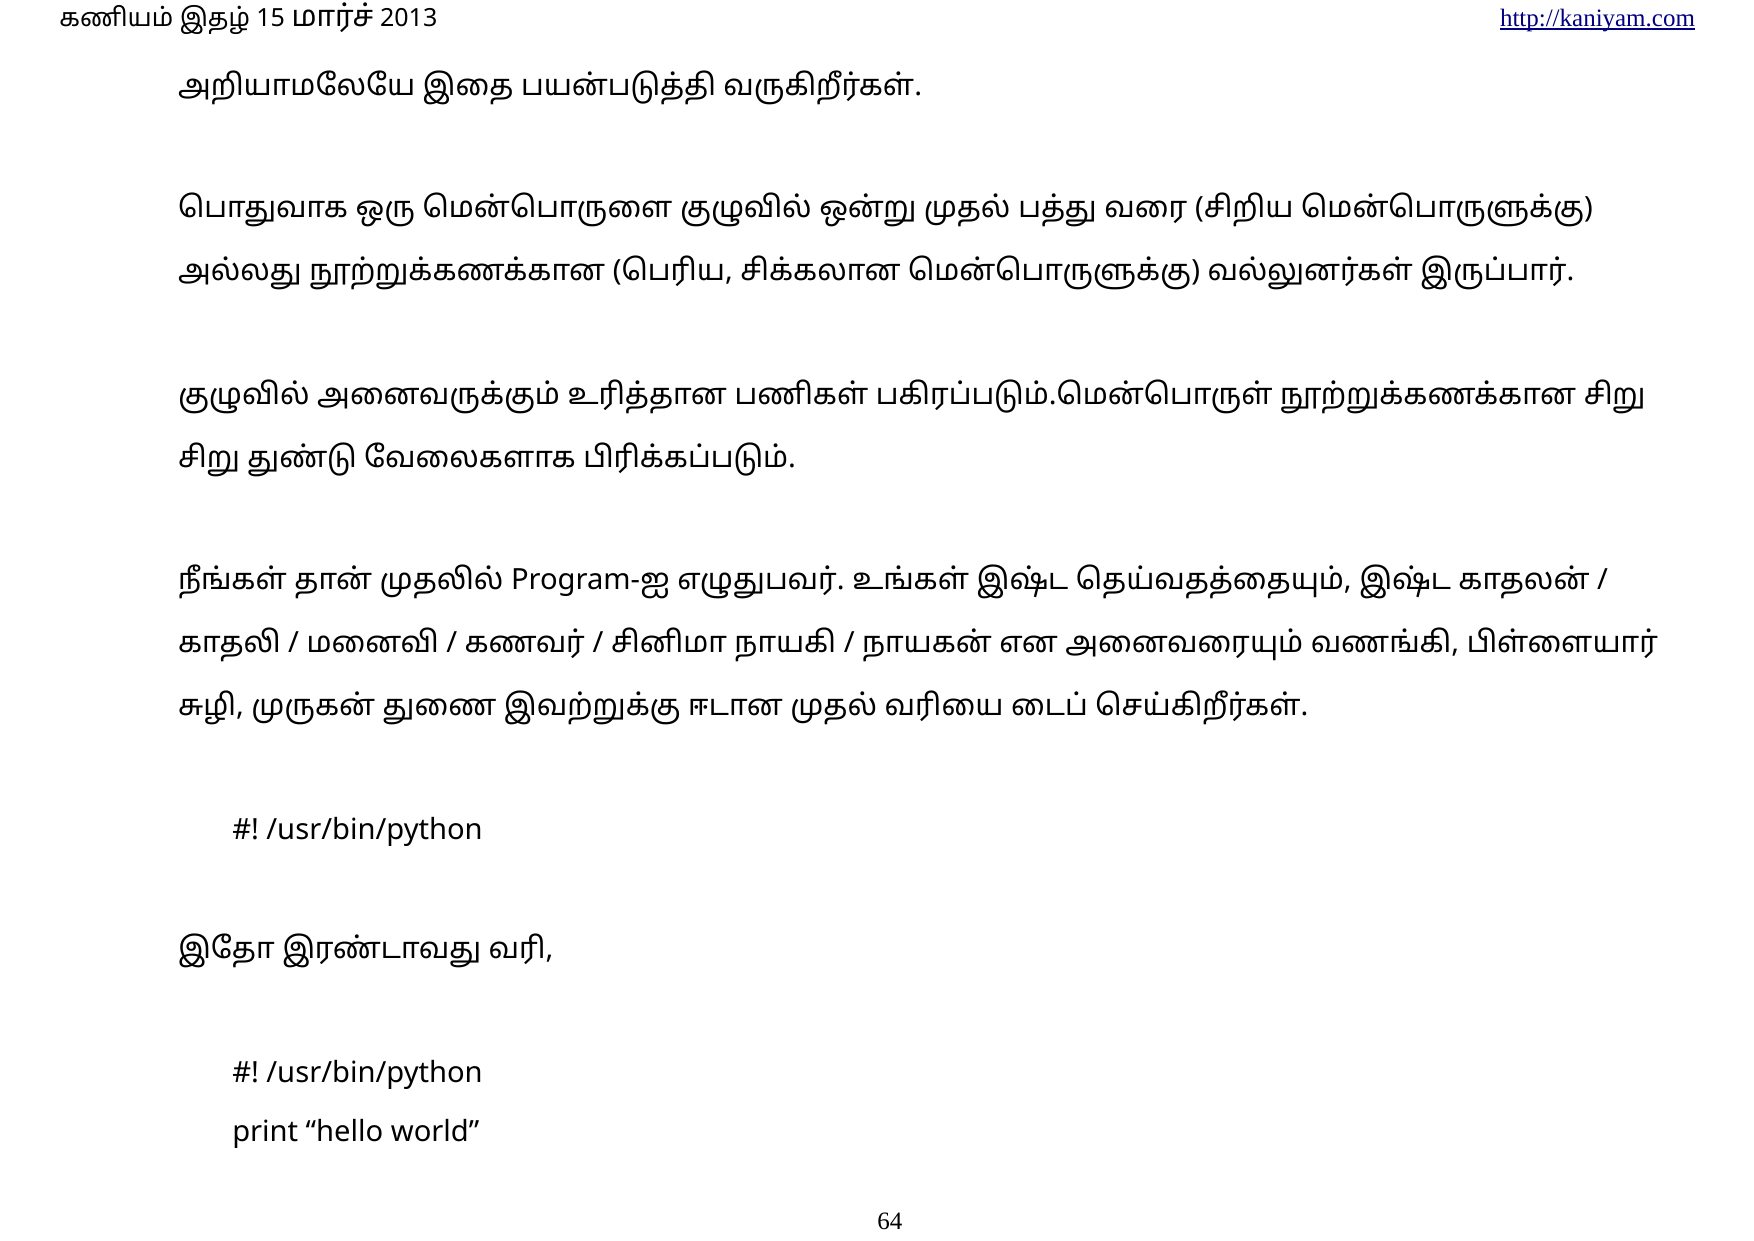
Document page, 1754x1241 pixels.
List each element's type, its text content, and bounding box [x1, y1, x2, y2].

text அறியாமலேயே இதை பயன்படுத்தி வருகிறீர்கள். பொதுவாக ஒரு மென்பொருளை குழுவில் ஒன்று முதல் பத்து வரை (சிறிய மென்பொருளுக்கு) அல்லது நூற்றுக்கணக்கான (பெரிய, சிக்கலான மென்பொருளுக்கு) வல்லுனர்கள் இருப்பார். [178, 64, 1695, 292]
text குழுவில் அனைவருக்கும் உரித்தான பணிகள் பகிரப்படும்.மென்பொருள் நூற்றுக்கணக்கான சிறு சிறு துண்டு வேலைகளாக பிரிக்கப்படும். நீங்கள் தான் முதலில் Program-ஐ எழுதுபவர். உங்கள் இஷ்ட தெய்வதத்தையும், இஷ்ட காதலன் / காதலி / மனைவி / கணவர் / சினிமா நாயகி / நாயகன் என அனைவரையும் வணங்கி, பிள்ளையார் சுழி, முருகன் துணை இவற்றுக்கு ஈடான முதல் வரியை டைப் செய்கிறீர்கள். [178, 314, 1695, 727]
text #! /usr/bin/python இதோ இரண்டாவது வரி, [178, 808, 1695, 970]
text print “hello world” [178, 1110, 1695, 1150]
text #! /usr/bin/python [178, 1051, 1695, 1091]
